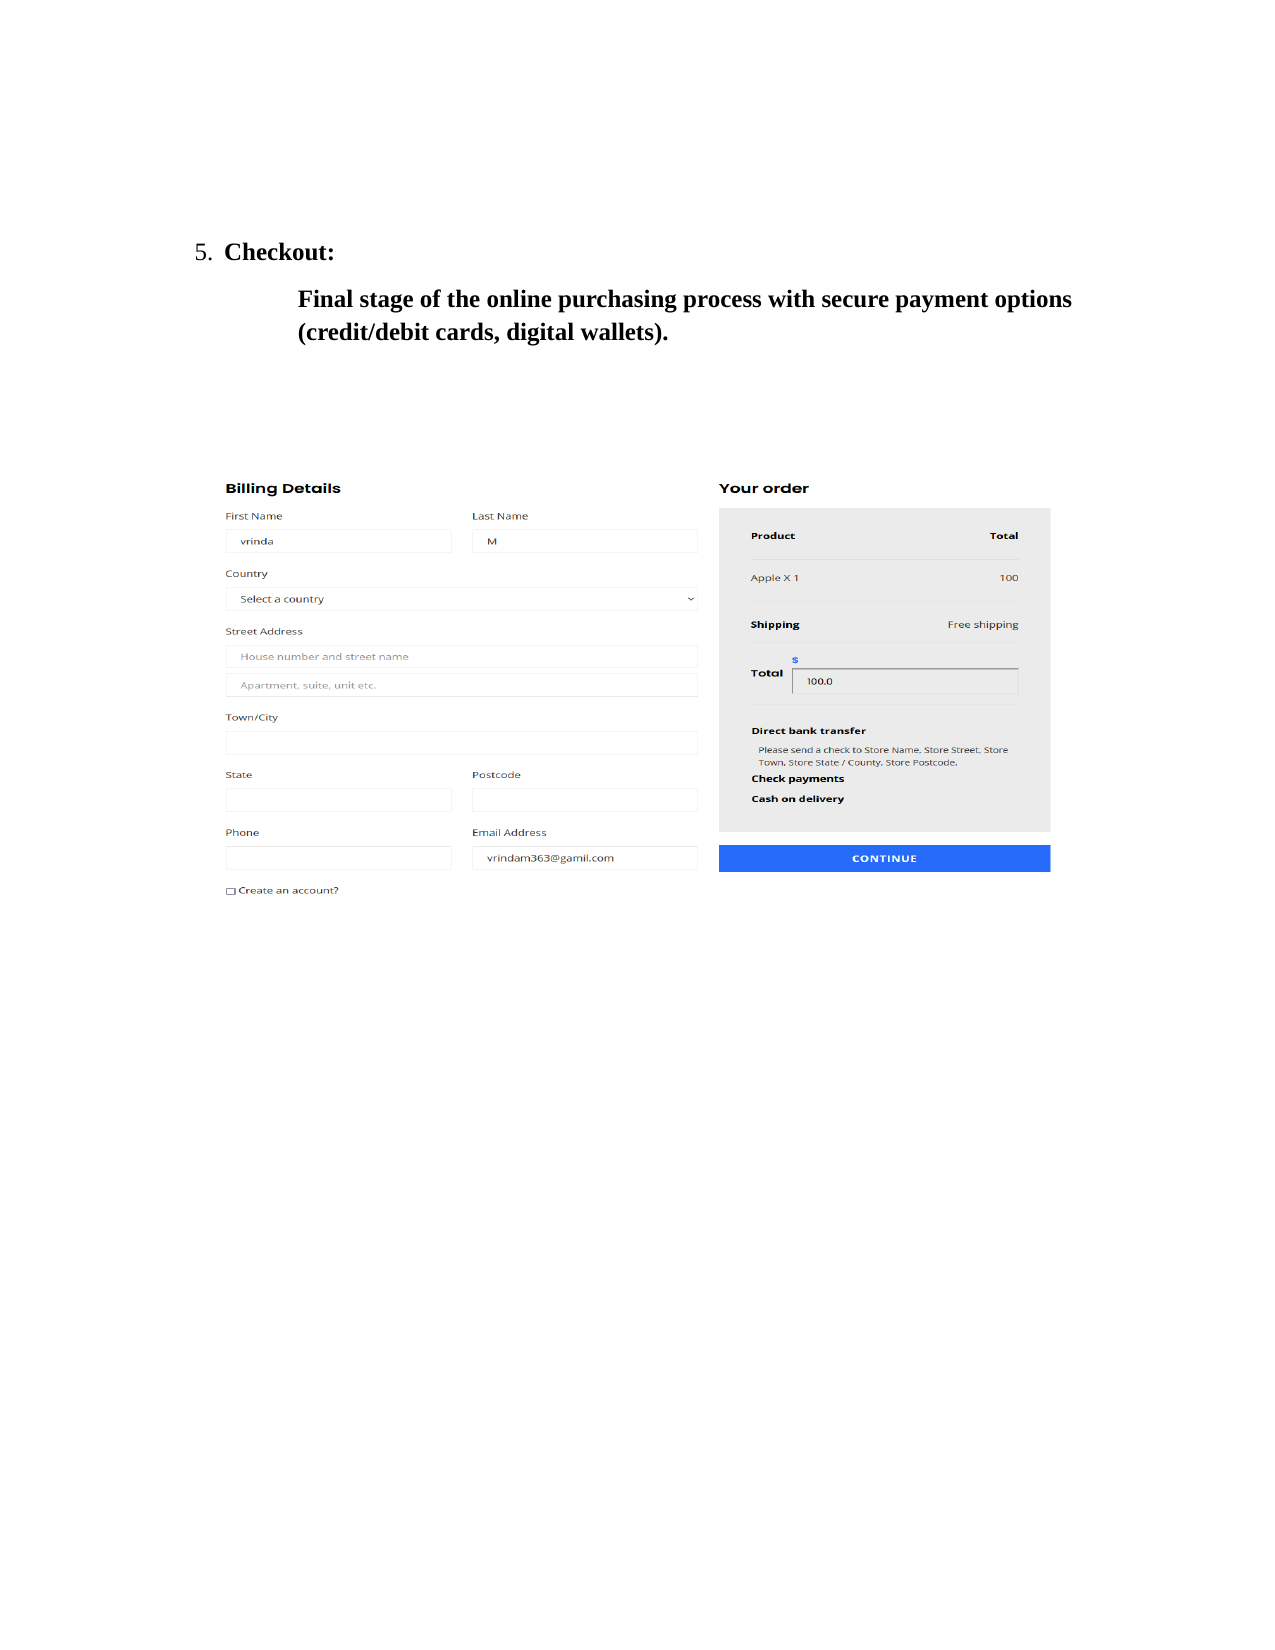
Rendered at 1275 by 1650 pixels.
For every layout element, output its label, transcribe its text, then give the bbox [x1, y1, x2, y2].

list Final stage of the online purchasing process with secure payment options (credit/debit cards, digital wallets). [268, 284, 1125, 346]
list Checkout: [194, 237, 1125, 266]
picture [198, 464, 1082, 901]
